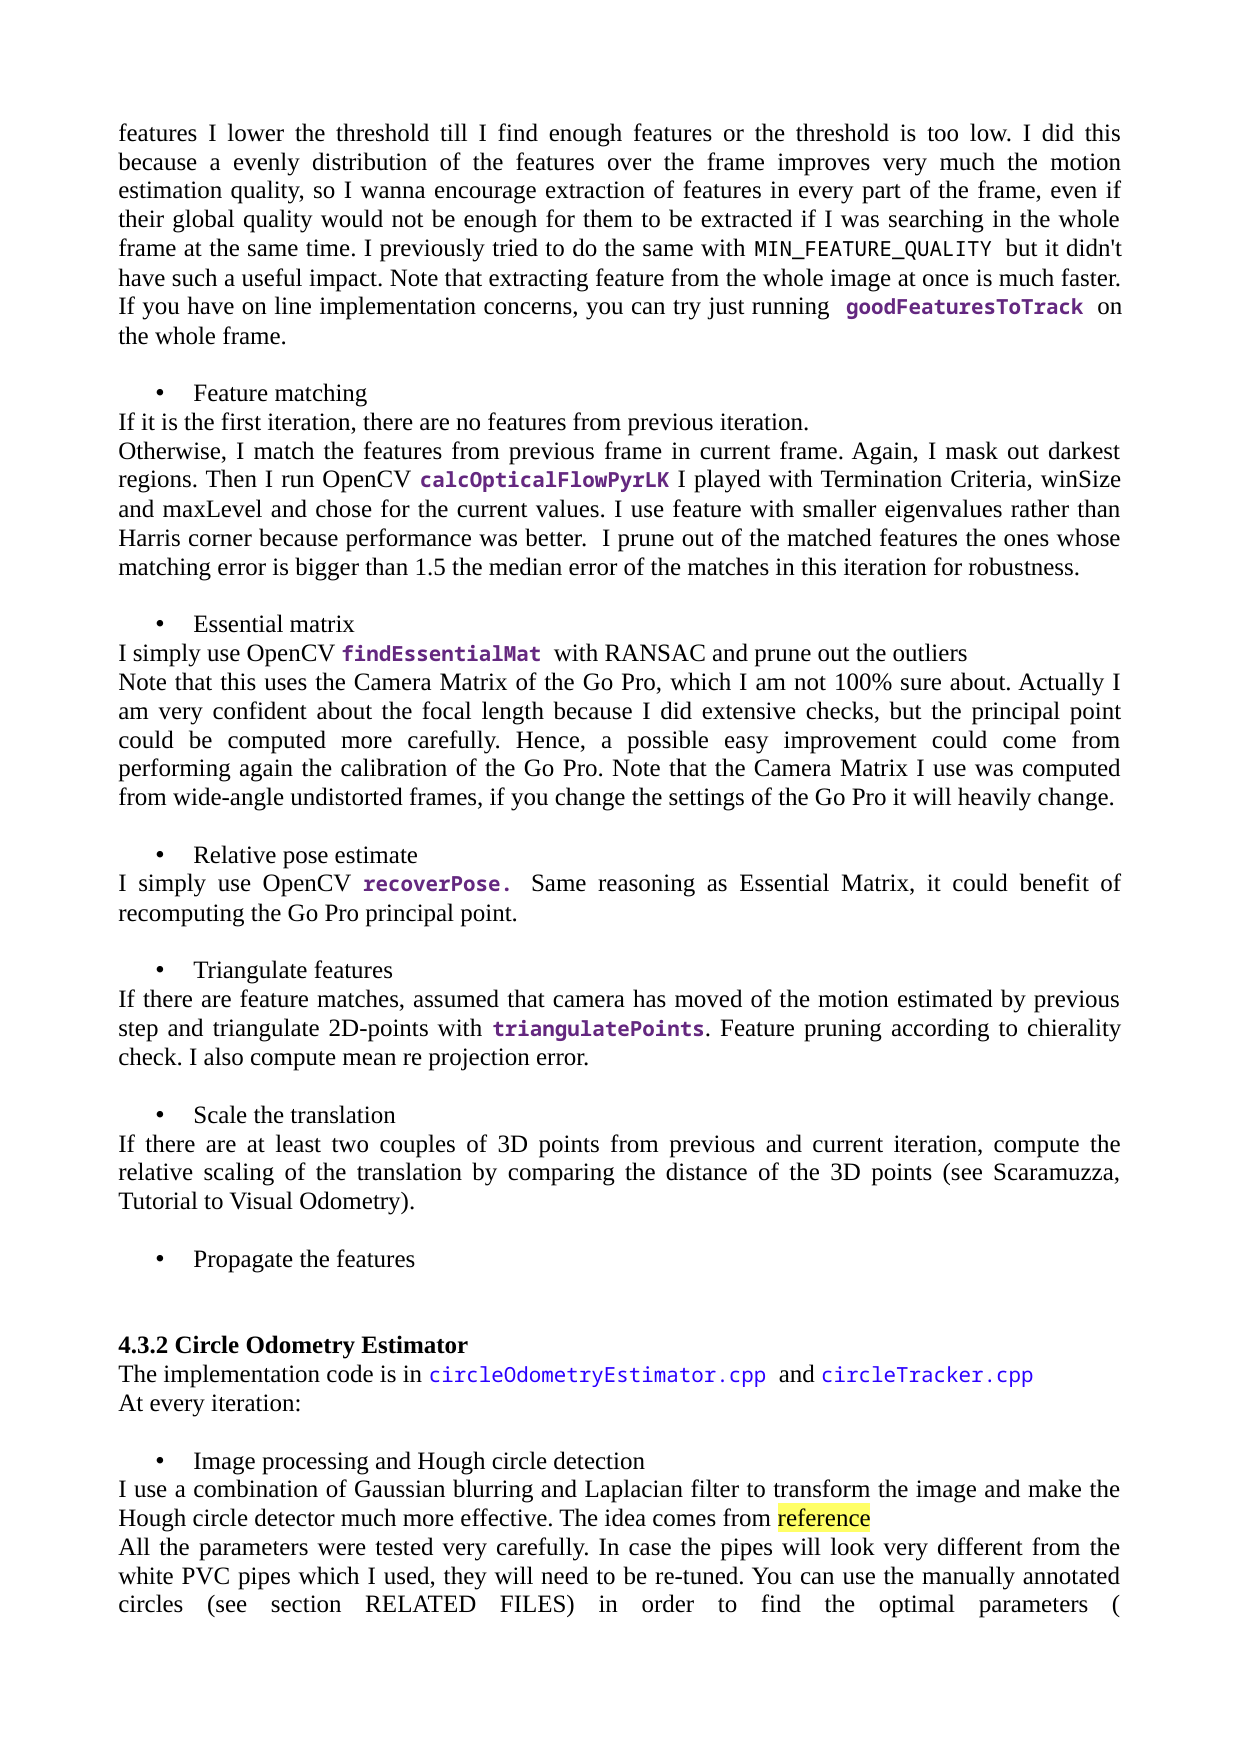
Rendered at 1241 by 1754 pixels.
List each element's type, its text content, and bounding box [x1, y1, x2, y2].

text features I lower the threshold till I find enough features or the threshold is too low. I did this because a evenly distribution of the features over the frame improves very much the motion estimation quality, so I wanna encourage extraction of features in every part of the frame, even if their global quality would not be enough for them to be extracted if I was searching in the whole frame at the same time. I previously tried to do the same with MIN_FEATURE_QUALITY but it didn't have such a useful impact. Note that extracting feature from the whole image at once is much faster. If you have on line implementation concerns, you can try just running goodFeaturesToTrack on the whole frame. [118, 118, 1122, 349]
text All the parameters were tested very carefully. In case the pipes will look very different from the white PVC pipes which I used, they will need to be re-tuned. You can use the manually annotated circles (see section RELATED FILES) in order to find the optimal parameters ( [118, 1532, 1122, 1618]
list Triangulate features [156, 956, 1122, 984]
text If there are at least two couples of 3D points from previous and current iteration, compute the relative scaling of the translation by comparing the distance of the 3D points (see Scaramuzza, Tutorial to Visual Odometry). [118, 1129, 1122, 1215]
text I simply use OpenCV findEssentialMat with RANSAC and prune out the outliers [118, 638, 1122, 667]
text At every iteration: [118, 1388, 1122, 1417]
text 4.3.2 Circle Odometry Estimator [118, 1330, 1122, 1359]
list Feature matching [156, 378, 1122, 407]
text I simply use OpenCV recoverPose. Same reasoning as Essential Matrix, it could benefit of recomputing the Go Pro principal point. [118, 868, 1122, 927]
text I use a combination of Gaussian blurring and Laplacian filter to transform the image and make the Hough circle detector much more effective. The idea comes from reference [118, 1474, 1122, 1532]
text If there are feature matches, assumed that camera has moved of the motion estimated by previous step and triangulate 2D-points with triangulatePoints. Feature pruning according to chierality check. I also compute mean re projection error. [118, 984, 1122, 1071]
list Scale the translation [156, 1100, 1122, 1129]
list Image processing and Hough circle detection [156, 1446, 1122, 1474]
text Note that this uses the Camera Matrix of the Go Pro, which I am not 100% sure about. Actually I am very confident about the focal length because I did extensive checks, but the principal point could be computed more carefully. Hence, a possible easy improvement could come from performing again the calibration of the Go Pro. Note that the Camera Matrix I use was computed from wide-angle undistorted frames, if you change the settings of the Go Pro it will heavily change. [118, 667, 1122, 811]
text Otherwise, I match the features from previous frame in current frame. Again, I mask out darkest regions. Then I run OpenCV calcOpticalFlowPyrLK I played with Termination Criteria, winSize and maxLevel and chose for the current values. I use feature with smaller eigenvalues rather than Harris corner because performance was better. I prune out of the matched features the ones whose matching error is bigger than 1.5 the median error of the matches in this iteration for robustness. [118, 436, 1122, 580]
list Propagate the features [156, 1244, 1122, 1272]
text The implementation code is in circleOdometryEstimator.cpp and circleTracker.cpp [118, 1359, 1122, 1388]
list Relative pose estimate [156, 840, 1122, 868]
list Essential matrix [156, 609, 1122, 638]
text If it is the first iteration, there are no features from previous iteration. [118, 407, 1122, 436]
